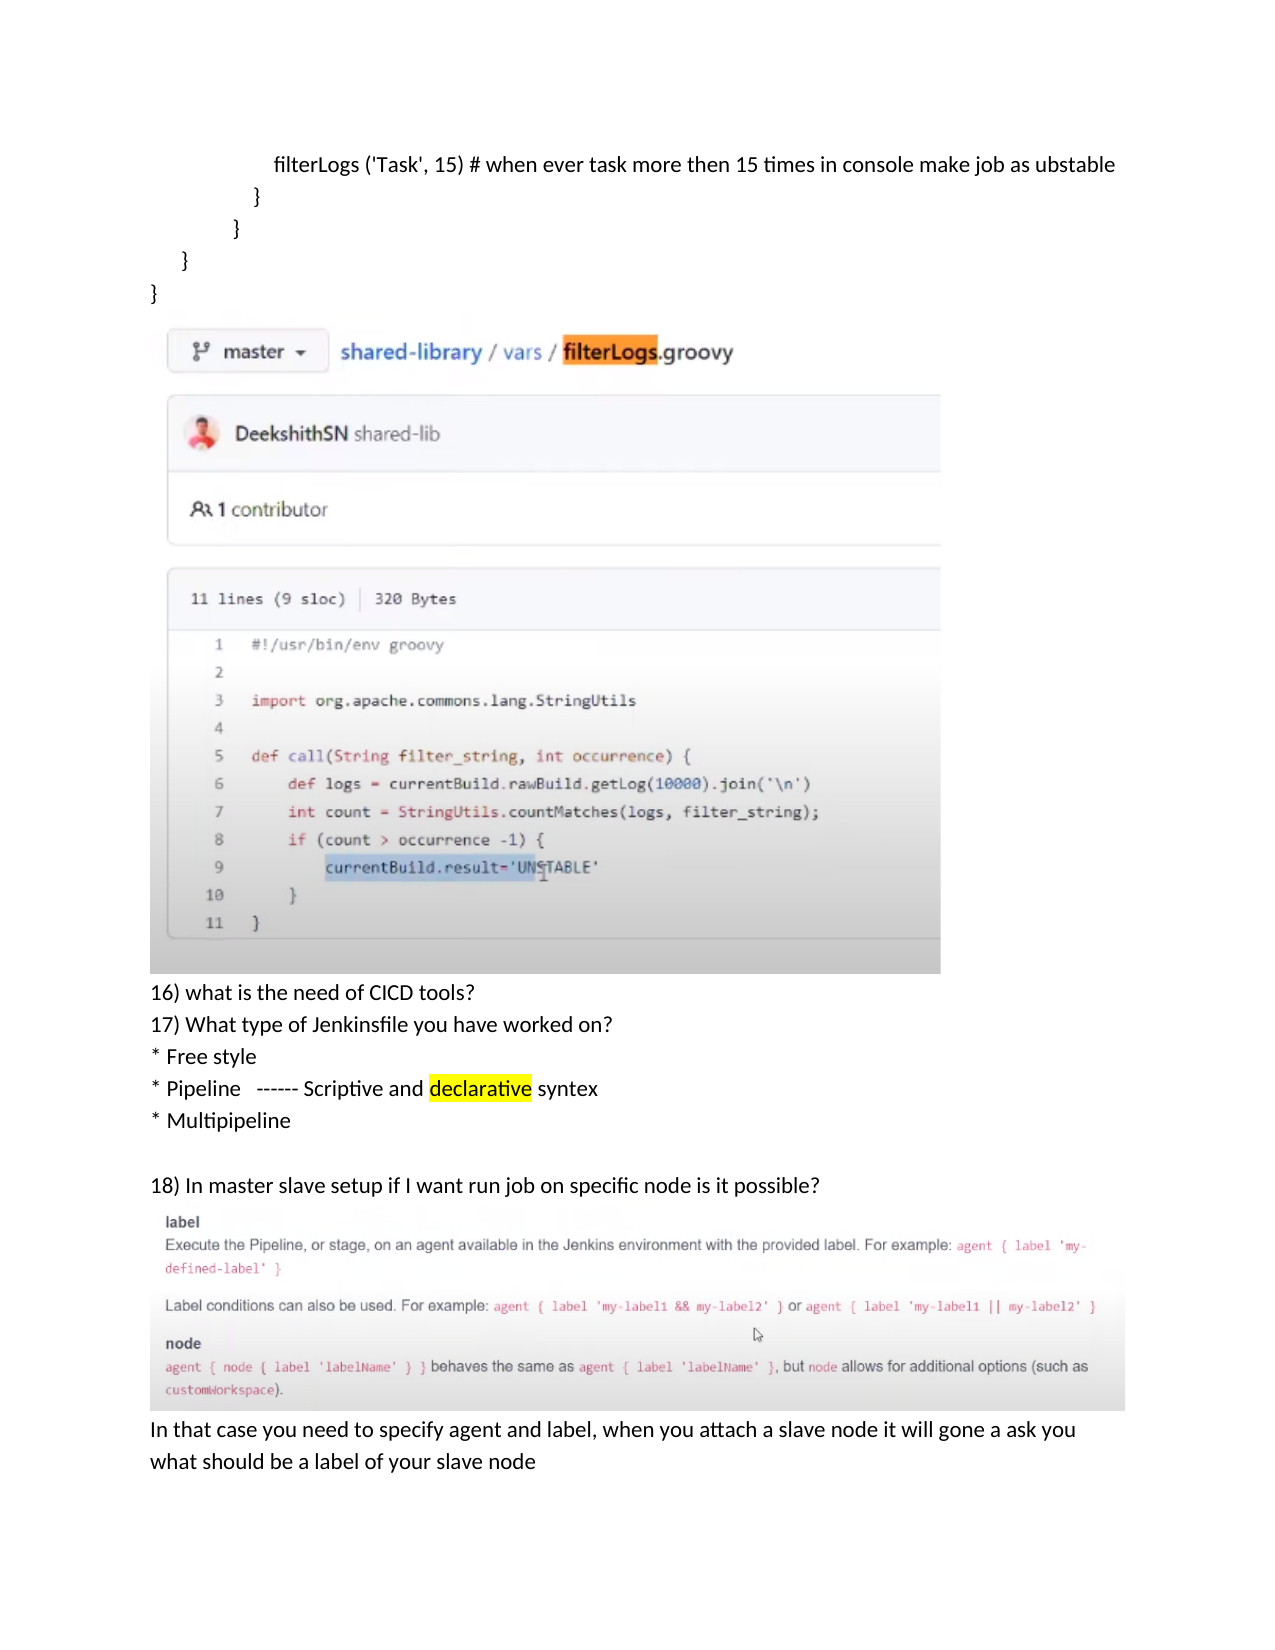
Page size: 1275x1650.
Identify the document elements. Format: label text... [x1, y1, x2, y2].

text * Pipeline ------ Scriptive and declarative syntex [150, 1074, 1125, 1102]
text 16) what is the need of CICD tools? [150, 978, 1125, 1006]
text } [150, 279, 1125, 307]
text } [150, 182, 1125, 210]
text filterLogs ('Task', 15) # when ever task more then 15 times in console make job as ubstable [150, 150, 1125, 178]
text } [150, 214, 1125, 242]
text * Free style [150, 1042, 1125, 1070]
text 18) In master slave setup if I want run job on specific node is it possible? [150, 1171, 1125, 1199]
text 17) What type of Jenkinsfile you have worked on? [150, 1010, 1125, 1038]
text } [150, 247, 1125, 274]
text * Multipipeline [150, 1106, 1125, 1134]
text In that case you need to specify agent and label, when you attach a slave node it will gone a ask you what should be a label of your slave node [150, 1415, 1125, 1475]
